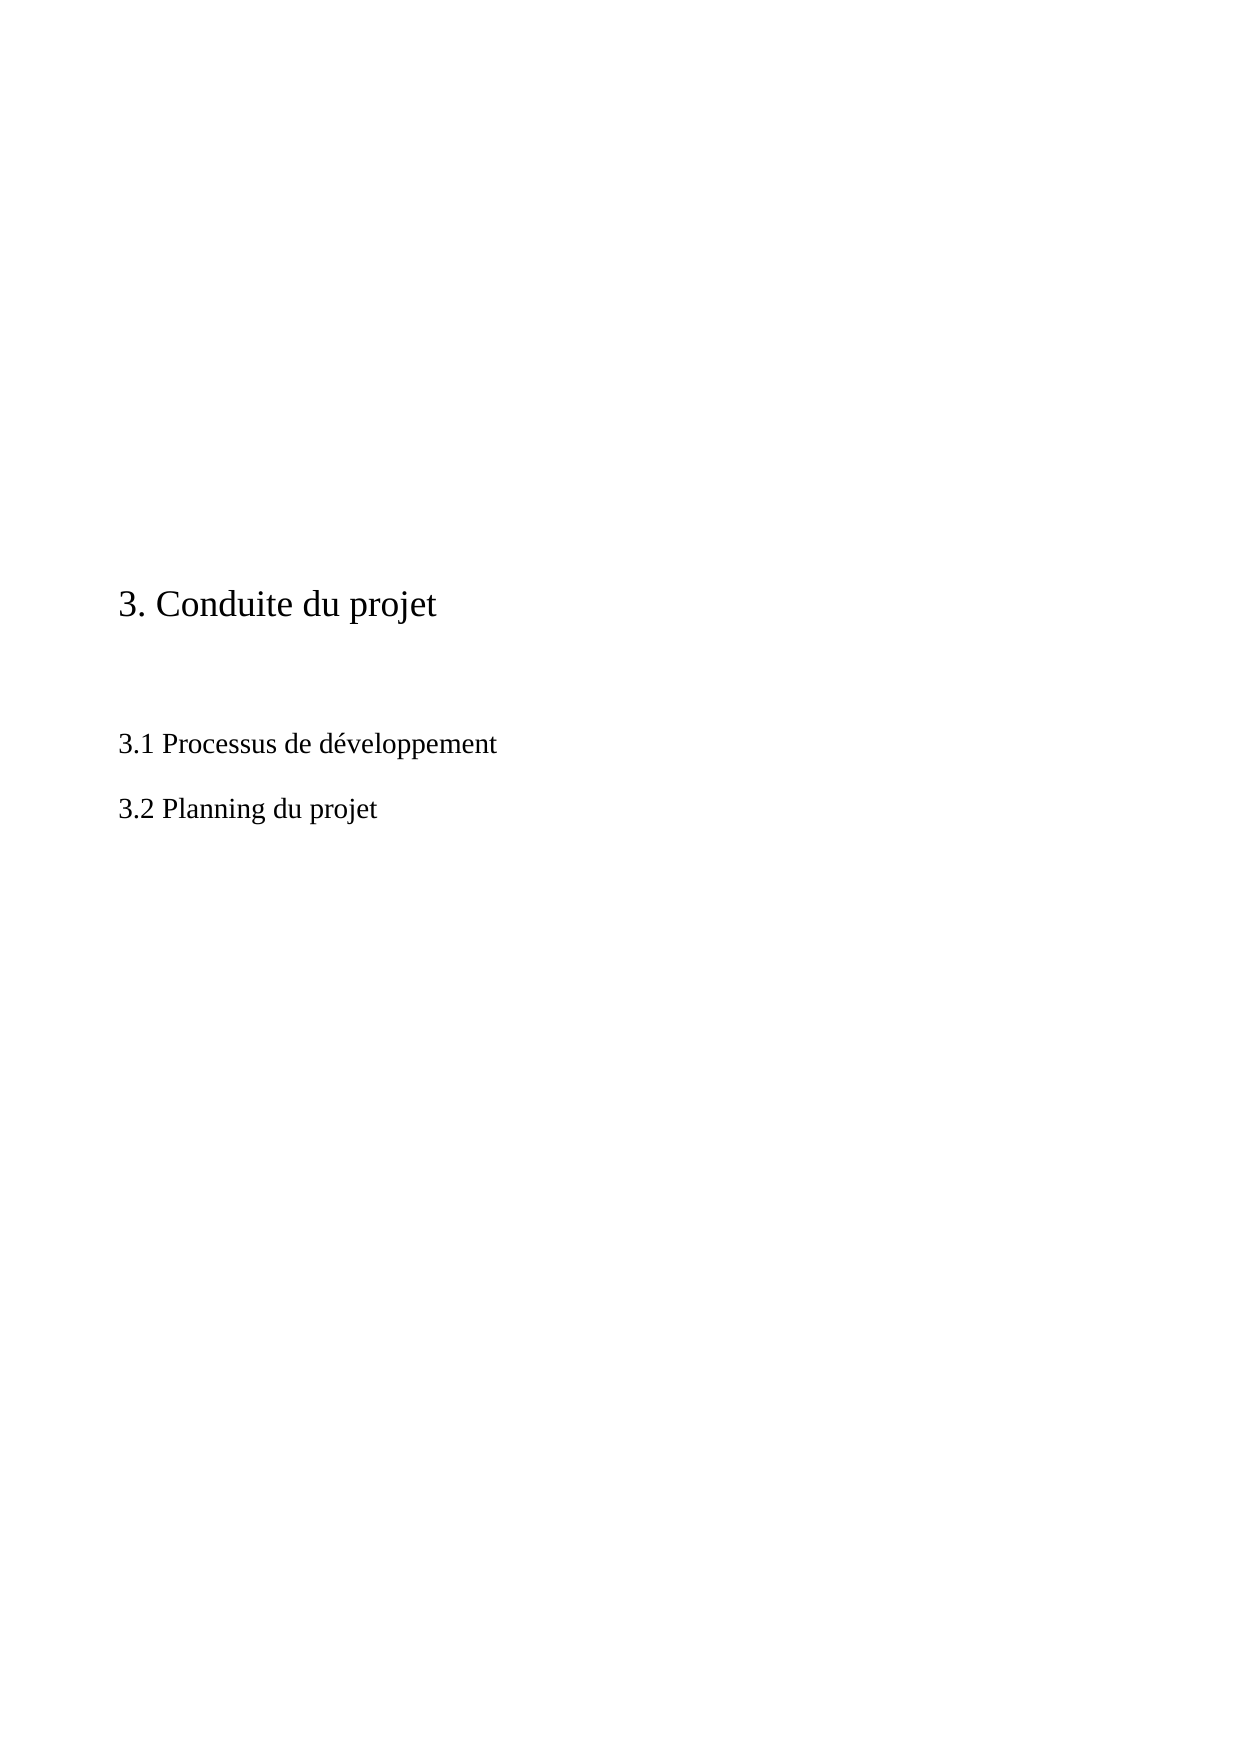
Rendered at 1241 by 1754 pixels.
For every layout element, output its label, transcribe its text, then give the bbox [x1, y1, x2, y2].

text 3.2 Planning du projet [118, 791, 1122, 825]
text 3. Conduite du projet [118, 581, 1122, 624]
text 3.1 Processus de développement [118, 726, 1122, 759]
